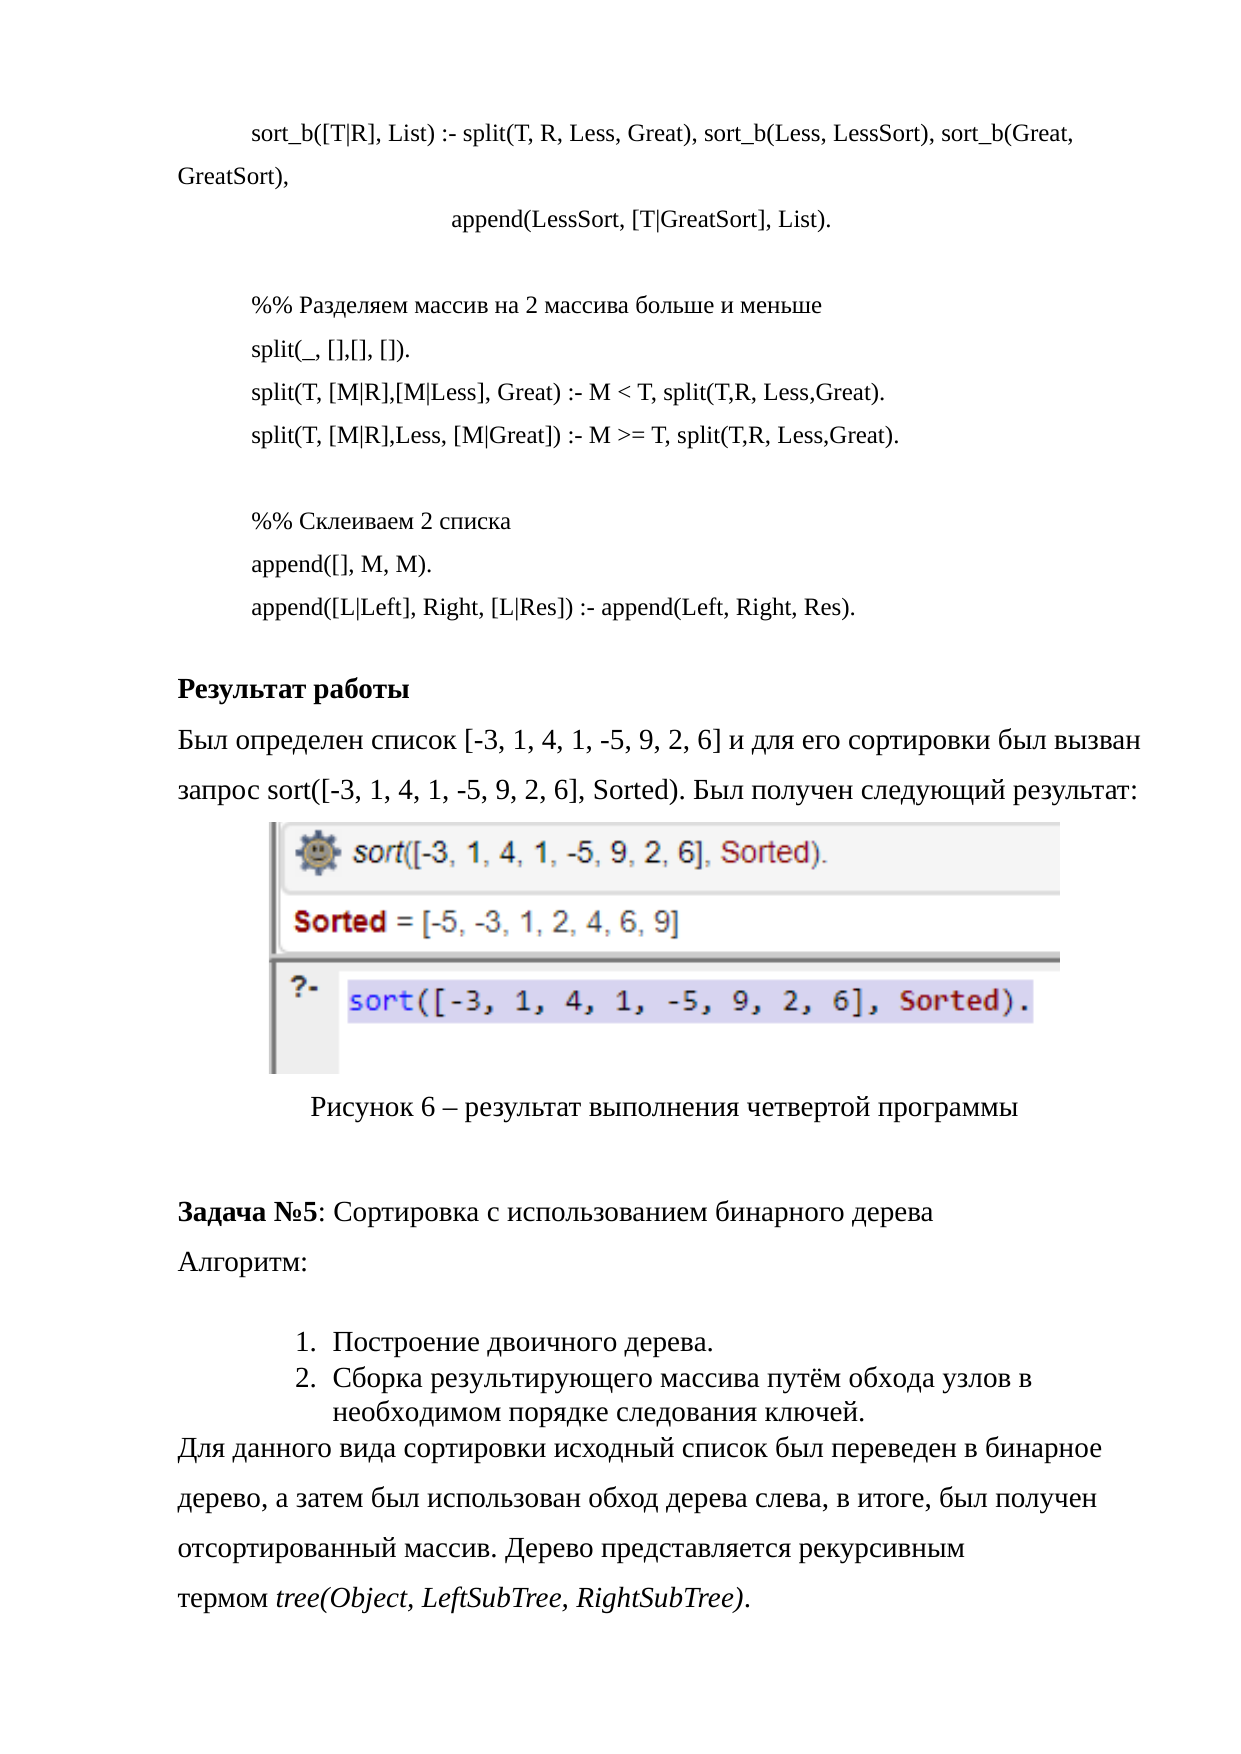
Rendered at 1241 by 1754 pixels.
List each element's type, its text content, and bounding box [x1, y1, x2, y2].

text %% Склеиваем 2 списка [177, 506, 1152, 535]
text Задача №5: Сортировка с использованием бинарного дерева [177, 1194, 1152, 1228]
text sort_b([T|R], List) :- split(T, R, Less, Great), sort_b(Less, LessSort), sort_b(Great, GreatSort), [177, 118, 1152, 190]
text append(LessSort, [T|GreatSort], List). [177, 204, 1152, 233]
text Для данного вида сортировки исходный список был переведен в бинарное дерево, а затем был использован обход дерева слева, в итоге, был получен отсортированный массив. Дерево представляется рекурсивным термом tree(Object, LeftSubTree, RightSubTree). [177, 1430, 1152, 1614]
text append([], M, M). [177, 549, 1152, 578]
text Результат работы [177, 672, 1152, 705]
text split(T, [M|R],[M|Less], Great) :- M < T, split(T,R, Less,Great). [177, 377, 1152, 406]
text Рисунок 6 – результат выполнения четвертой программы [177, 1089, 1152, 1123]
list Построение двоичного дерева. [295, 1324, 1152, 1358]
text split(_, [],[], []). [177, 334, 1152, 362]
text %% Разделяем массив на 2 массива больше и меньше [177, 291, 1152, 319]
text append([L|Left], Right, [L|Res]) :- append(Left, Right, Res). [177, 592, 1152, 621]
picture [608, 941, 998, 1074]
text split(T, [M|R],Less, [M|Great]) :- M >= T, split(T,R, Less,Great). [177, 420, 1152, 449]
text Алгоритм: [177, 1244, 1152, 1278]
list Сборка результирующего массива путём обхода узлов в необходимом порядке следования ключей. [295, 1360, 1152, 1427]
text Был определен список [-3, 1, 4, 1, -5, 9, 2, 6] и для его сортировки был вызван запрос sort([-3, 1, 4, 1, -5, 9, 2, 6], Sorted). Был получен следующий результат: [177, 722, 1152, 806]
